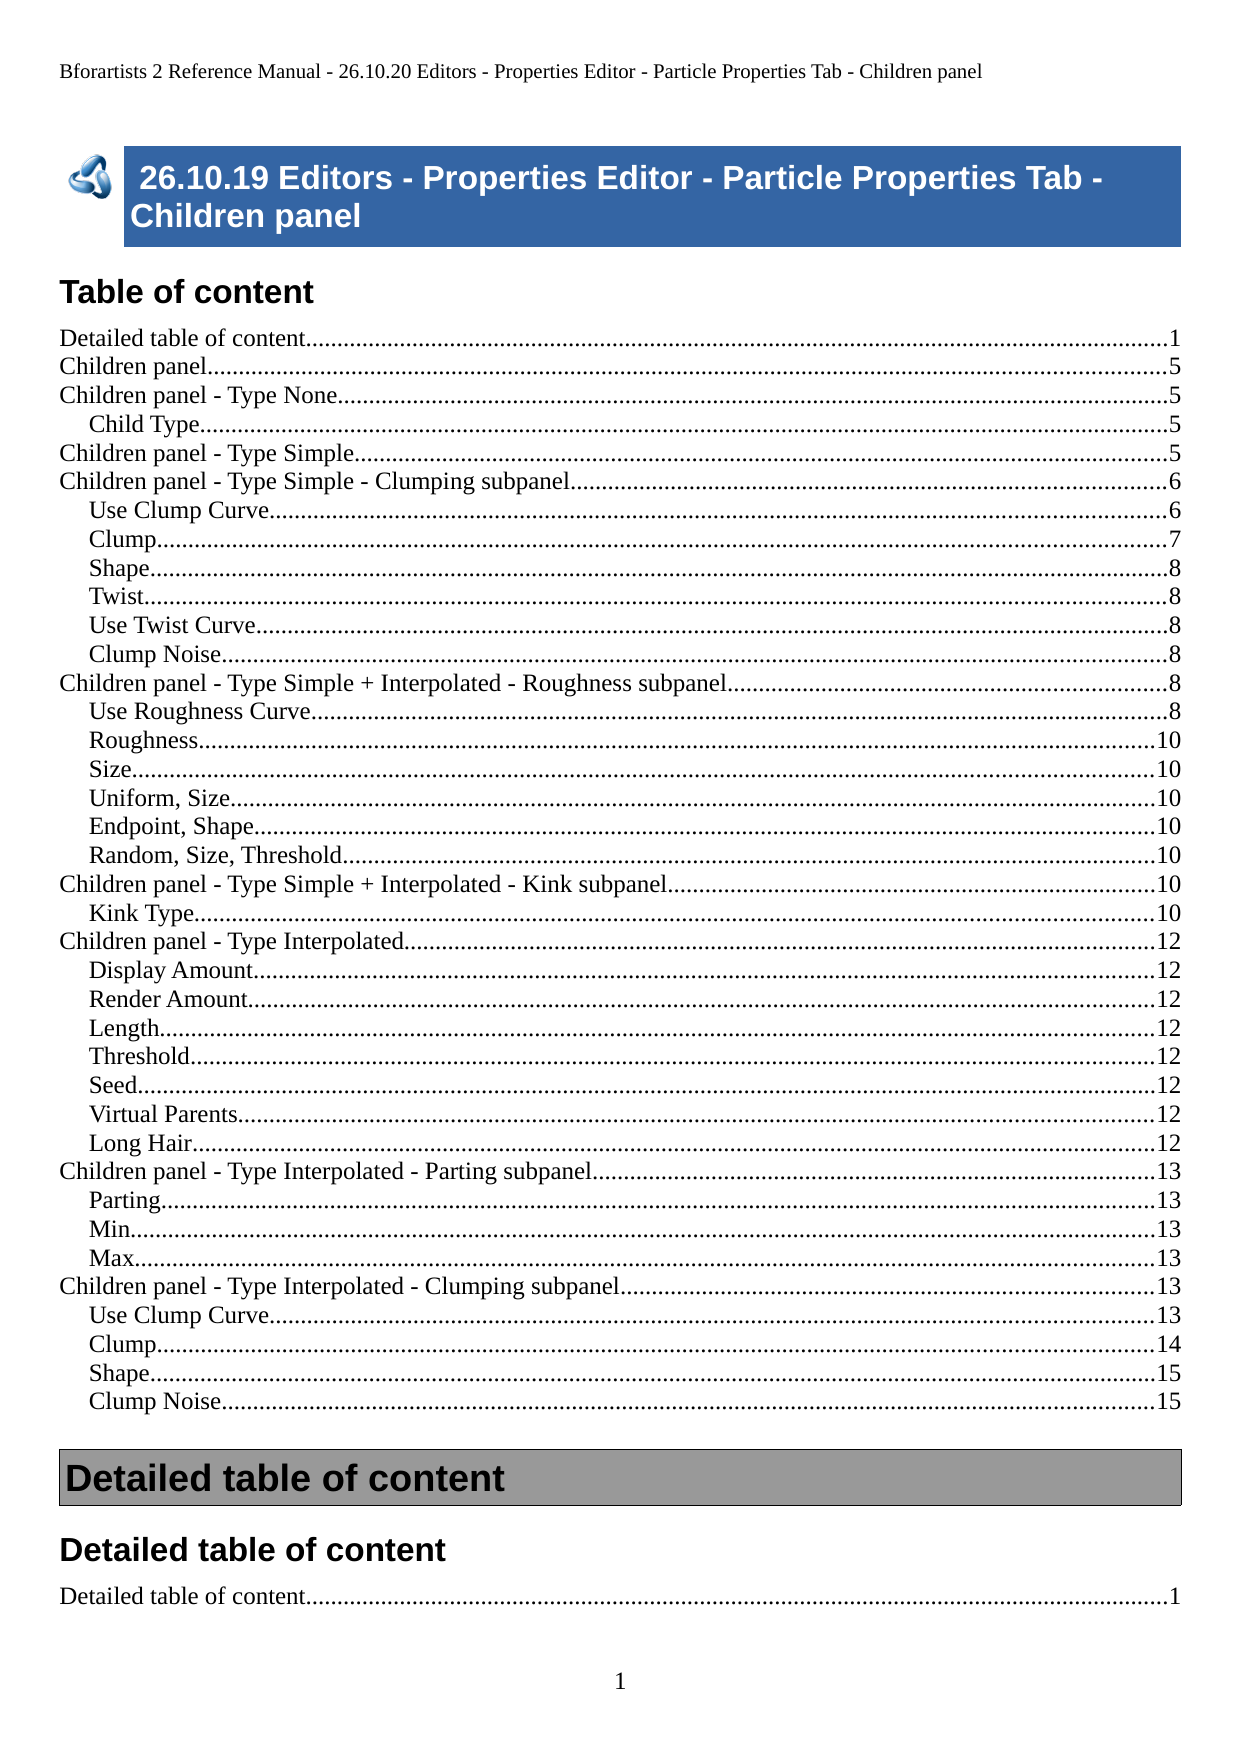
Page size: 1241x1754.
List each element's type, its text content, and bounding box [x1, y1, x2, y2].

text Render Amount 12 [88, 984, 1181, 1013]
text Roughness 10 [88, 725, 1181, 754]
text Children panel - Type None 5 [59, 380, 1181, 409]
text Detailed table of content 1 [59, 323, 1181, 351]
subtitle Table of content [59, 272, 1181, 310]
table_header 26.10.19 Editors - Properties Editor - Particle Properties Tab - Children panel [124, 146, 1181, 247]
text Twist 8 [88, 581, 1181, 610]
text Use Roughness Curve 8 [88, 696, 1181, 725]
text Use Clump Curve 6 [88, 495, 1181, 524]
text Virtual Parents 12 [88, 1099, 1181, 1128]
text Min 13 [88, 1214, 1181, 1243]
text Children panel - Type Interpolated - Parting subpanel 13 [59, 1156, 1181, 1185]
text Long Hair 12 [88, 1128, 1181, 1156]
text Random, Size, Threshold 10 [88, 840, 1181, 869]
text Child Type 5 [88, 409, 1181, 438]
text Max 13 [88, 1243, 1181, 1271]
text Threshold 12 [88, 1041, 1181, 1070]
picture [65, 152, 114, 202]
text Clump 7 [88, 524, 1181, 553]
text Detailed table of content 1 [59, 1581, 1181, 1610]
text Size 10 [88, 754, 1181, 783]
text Display Amount 12 [88, 955, 1181, 984]
table_header Detailed table of content [60, 1450, 1181, 1505]
text Length 12 [88, 1013, 1181, 1041]
text Children panel - Type Simple - Clumping subpanel 6 [59, 466, 1181, 495]
table_header [59, 146, 124, 247]
text Children panel - Type Interpolated - Clumping subpanel 13 [59, 1271, 1181, 1300]
text Use Clump Curve 13 [88, 1300, 1181, 1329]
text Endpoint, Shape 10 [88, 811, 1181, 840]
text Shape 8 [88, 553, 1181, 581]
text Shape 15 [88, 1358, 1181, 1386]
text Children panel - Type Simple + Interpolated - Kink subpanel 10 [59, 869, 1181, 898]
text Children panel - Type Simple 5 [59, 438, 1181, 466]
subtitle Detailed table of content [59, 1530, 1181, 1569]
text Seed 12 [88, 1070, 1181, 1099]
text Uniform, Size 10 [88, 783, 1181, 811]
text Children panel - Type Simple + Interpolated - Roughness subpanel 8 [59, 668, 1181, 696]
text Clump Noise 8 [88, 639, 1181, 668]
text Children panel - Type Interpolated 12 [59, 926, 1181, 955]
text Children panel 5 [59, 351, 1181, 380]
text Kink Type 10 [88, 898, 1181, 926]
text Clump Noise 15 [88, 1386, 1181, 1415]
text Use Twist Curve 8 [88, 610, 1181, 639]
text Parting 13 [88, 1185, 1181, 1214]
text Clump 14 [88, 1329, 1181, 1358]
